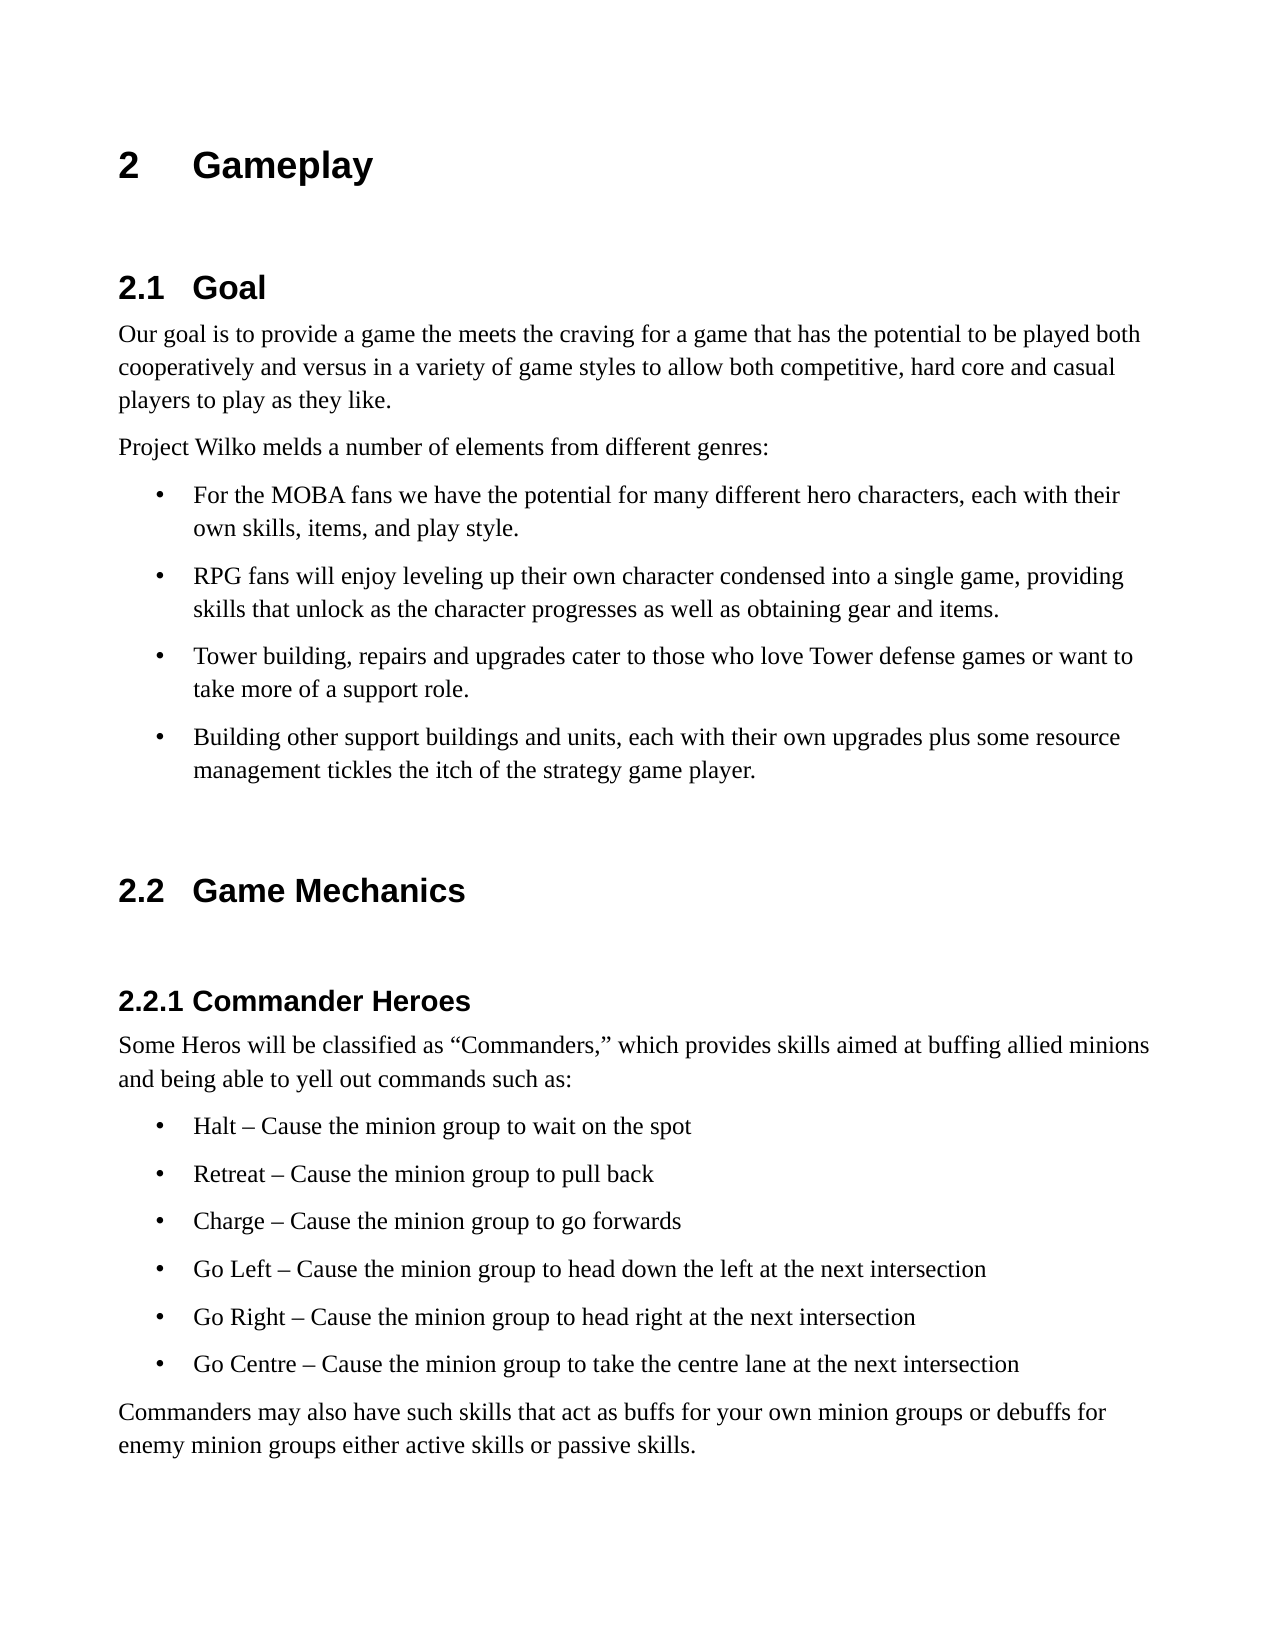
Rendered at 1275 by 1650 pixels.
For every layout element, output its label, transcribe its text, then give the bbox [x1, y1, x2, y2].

subtitle Commander Heroes [118, 984, 1157, 1018]
text Project Wilko melds a number of elements from different genres: [118, 432, 1157, 461]
subtitle Gameplay [118, 143, 1157, 187]
list For the MOBA fans we have the potential for many different hero characters, each with their own skills, items, and play style. [156, 480, 1157, 542]
list Retreat – Cause the minion group to pull back [156, 1159, 1157, 1188]
list Building other support buildings and units, each with their own upgrades plus some resource management tickles the itch of the strategy game player. [156, 722, 1157, 784]
list Halt – Cause the minion group to wait on the spot [156, 1111, 1157, 1140]
text Our goal is to provide a game the meets the craving for a game that has the potential to be played both cooperatively and versus in a variety of game styles to allow both competitive, hard core and casual players to play as they like. [118, 319, 1157, 414]
subtitle Goal [118, 268, 1157, 306]
list Go Right – Cause the minion group to head right at the next intersection [156, 1302, 1157, 1330]
list Go Centre – Cause the minion group to take the centre lane at the next intersection [156, 1349, 1157, 1378]
text Some Heros will be classified as “Commanders,” which provides skills aimed at buffing allied minions and being able to yell out commands such as: [118, 1031, 1157, 1092]
list RPG fans will enjoy leveling up their own character condensed into a single game, providing skills that unlock as the character progresses as well as obtaining gear and items. [156, 561, 1157, 622]
list Charge – Cause the minion group to go forwards [156, 1206, 1157, 1235]
list Go Left – Cause the minion group to head down the left at the next intersection [156, 1254, 1157, 1283]
subtitle Game Mechanics [118, 871, 1157, 910]
text Commanders may also have such skills that act as buffs for your own minion groups or debuffs for enemy minion groups either active skills or passive skills. [118, 1397, 1157, 1459]
list Tower building, repairs and upgrades cater to those who love Tower defense games or want to take more of a support role. [156, 641, 1157, 703]
